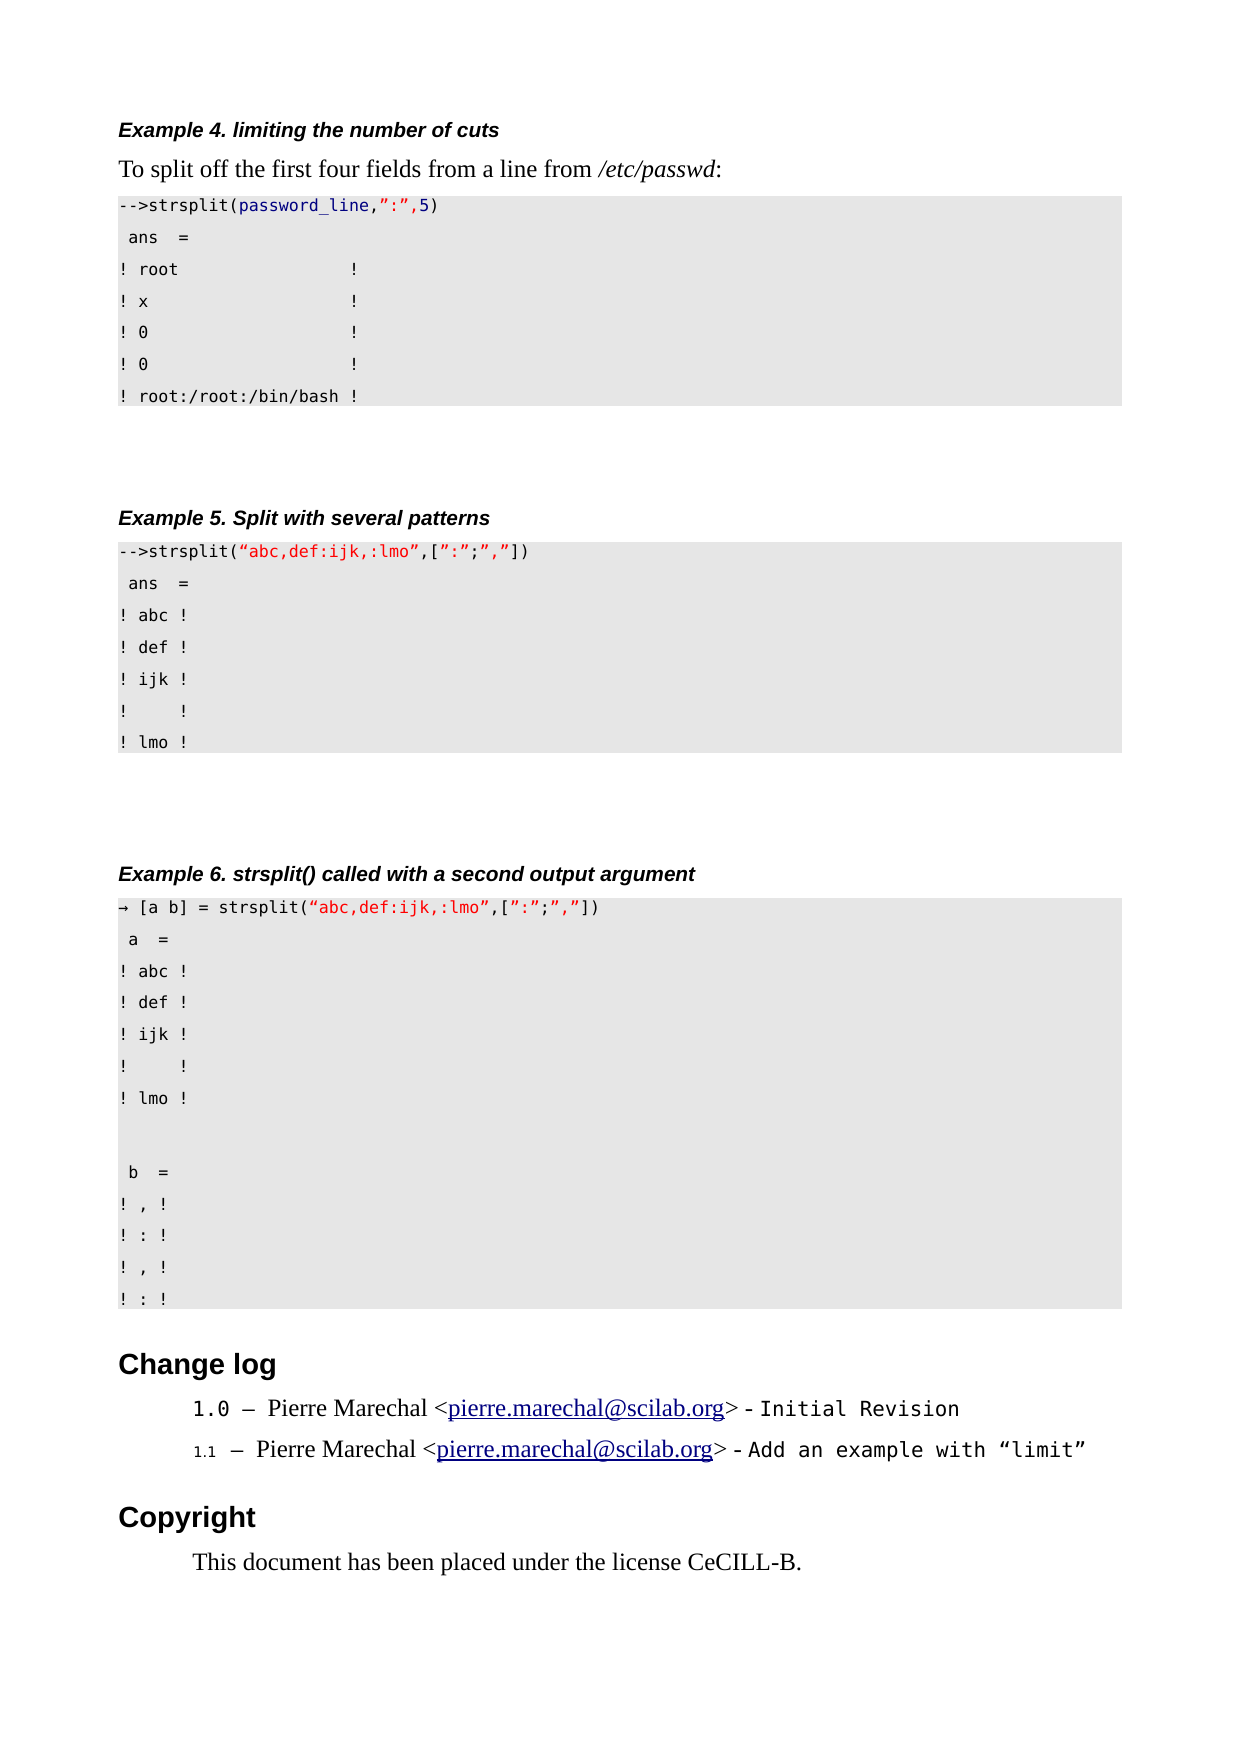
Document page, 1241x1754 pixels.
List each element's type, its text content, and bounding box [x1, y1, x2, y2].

subtitle Copyright [118, 1501, 1122, 1534]
text ! root:/root:/bin/bash ! [118, 387, 1122, 406]
text a = [118, 930, 1122, 949]
text ! abc ! [118, 606, 1122, 625]
text ! def ! [118, 993, 1122, 1013]
text ans = [118, 574, 1122, 593]
text ! abc ! [118, 962, 1122, 981]
text ! , ! [118, 1194, 1122, 1214]
text This document has been placed under the license CeCILL-B. [118, 1547, 1122, 1575]
text ! 0 ! [118, 355, 1122, 374]
subtitle Example 6. strsplit() called with a second output argument [118, 861, 1122, 885]
text ! lmo ! [118, 733, 1122, 753]
text 1.0 – Pierre Marechal <pierre.marechal@scilab.org> - Initial Revision [118, 1393, 1122, 1422]
text -->strsplit(password_line,”:”,5) [118, 196, 1122, 215]
list – Pierre Marechal <pierre.marechal@scilab.org> - Add an example with “limit” [193, 1434, 1122, 1463]
text ! 0 ! [118, 323, 1122, 343]
text ! root ! [118, 259, 1122, 279]
text → [a b] = strsplit(“abc,def:ijk,:lmo”,[”:”;”,”]) [118, 898, 1122, 917]
text ! def ! [118, 638, 1122, 657]
text ! x ! [118, 291, 1122, 311]
text ! ijk ! [118, 1025, 1122, 1045]
text -->strsplit(“abc,def:ijk,:lmo”,[”:”;”,”]) [118, 542, 1122, 562]
text ! , ! [118, 1258, 1122, 1278]
text ! lmo ! [118, 1089, 1122, 1108]
text ! ! [118, 1057, 1122, 1077]
subtitle Example 5. Split with several patterns [118, 506, 1122, 530]
subtitle Change log [118, 1347, 1122, 1381]
text ! ijk ! [118, 670, 1122, 689]
subtitle Example 4. limiting the number of cuts [118, 118, 1122, 142]
text ans = [118, 228, 1122, 247]
text To split off the first four fields from a line from /etc/passwd: [118, 154, 1122, 183]
text b = [118, 1163, 1122, 1182]
text ! ! [118, 702, 1122, 721]
text ! : ! [118, 1290, 1122, 1309]
text ! : ! [118, 1226, 1122, 1246]
